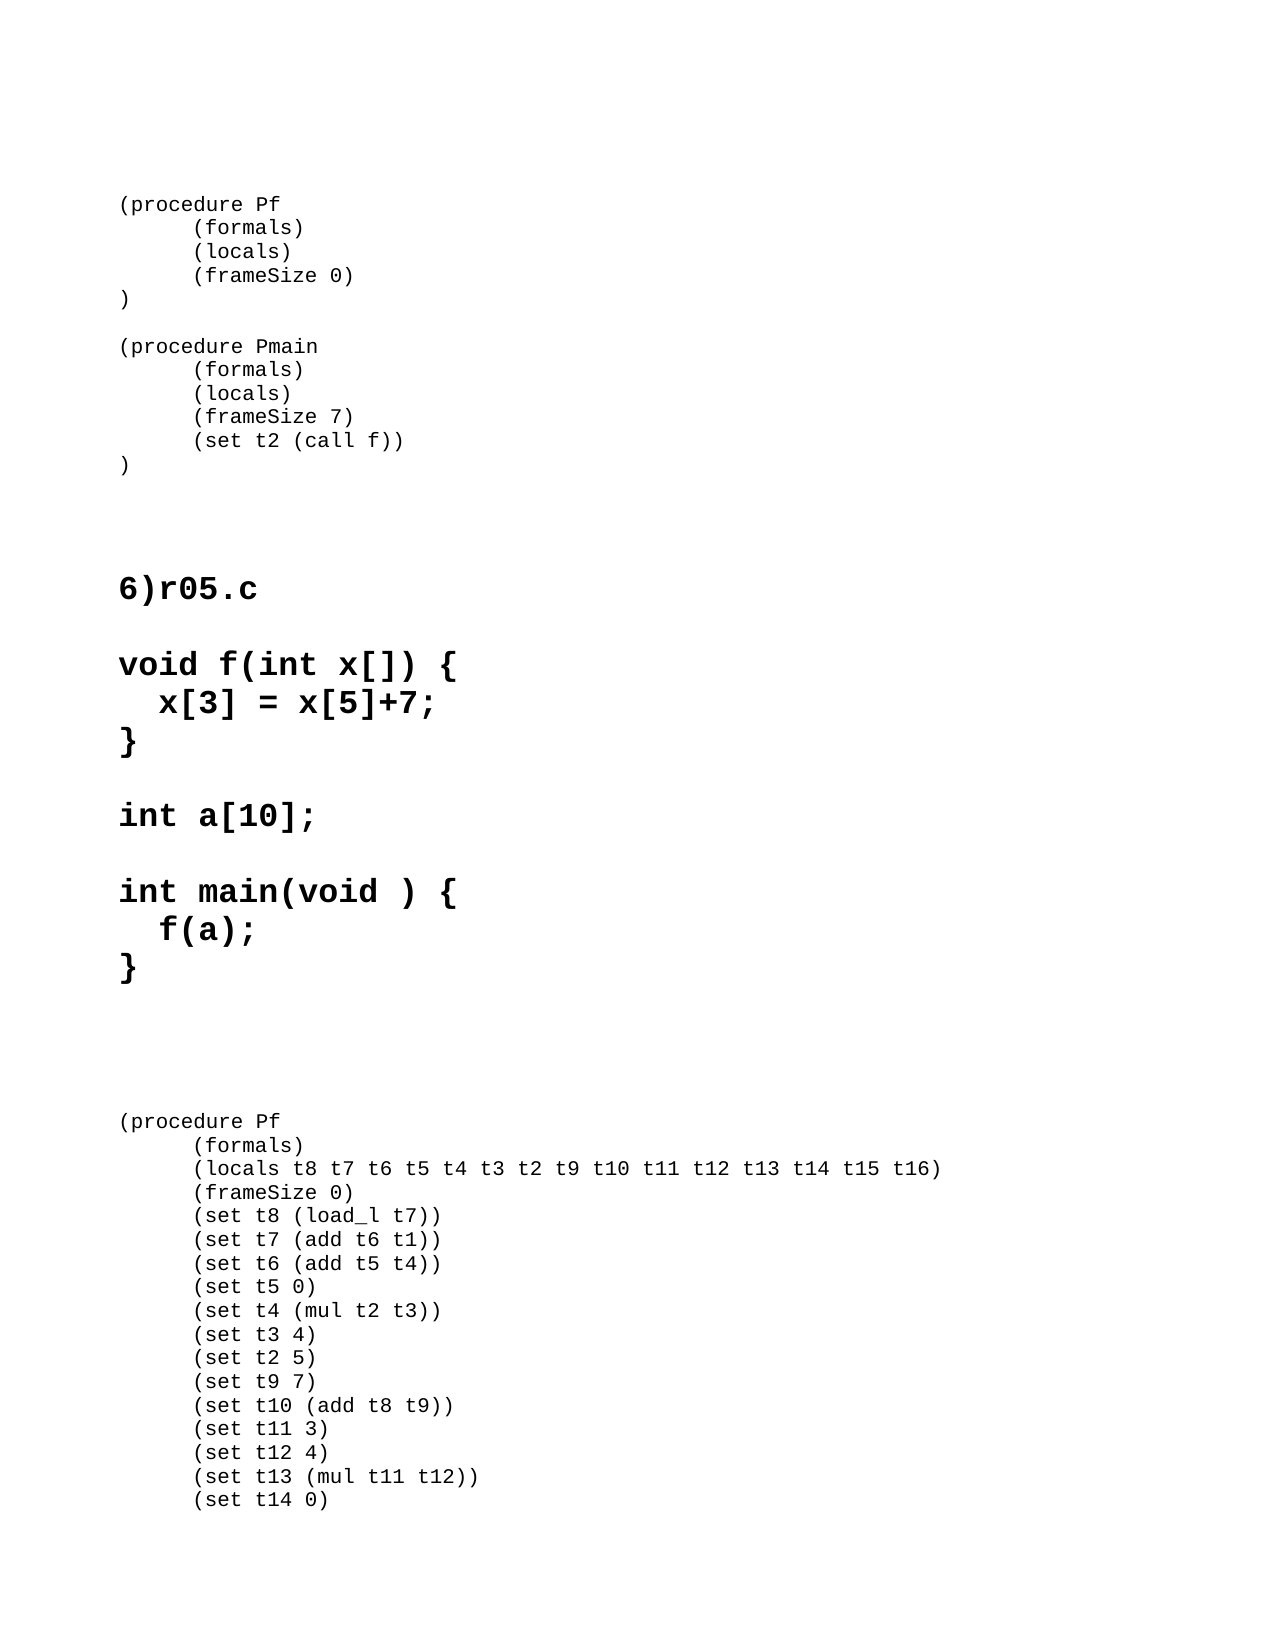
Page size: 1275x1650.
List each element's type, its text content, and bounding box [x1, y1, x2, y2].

text (frameSize 7) [118, 407, 1157, 430]
text (formals) [118, 359, 1157, 383]
text (locals t8 t7 t6 t5 t4 t3 t2 t9 t10 t11 t12 t13 t14 t15 t16) [118, 1158, 1157, 1182]
text (procedure Pf [118, 1111, 1157, 1134]
text (formals) [118, 217, 1157, 241]
text f(a); [118, 912, 1157, 950]
text } [118, 950, 1157, 988]
text 6)r05.c [118, 572, 1157, 610]
text (set t14 0) [118, 1489, 1157, 1513]
text (set t7 (add t6 t1)) [118, 1229, 1157, 1253]
text (frameSize 0) [118, 1182, 1157, 1206]
text (frameSize 0) [118, 265, 1157, 288]
text (set t4 (mul t2 t3)) [118, 1300, 1157, 1324]
text (set t11 3) [118, 1418, 1157, 1442]
text (set t12 4) [118, 1442, 1157, 1466]
text (set t13 (mul t11 t12)) [118, 1466, 1157, 1489]
text (set t5 0) [118, 1276, 1157, 1300]
text (procedure Pf [118, 194, 1157, 217]
text int main(void ) { [118, 874, 1157, 912]
text (set t2 (call f)) [118, 430, 1157, 454]
text ) [118, 288, 1157, 312]
text (procedure Pmain [118, 336, 1157, 359]
text } [118, 723, 1157, 761]
text (set t10 (add t8 t9)) [118, 1395, 1157, 1418]
text (set t9 7) [118, 1371, 1157, 1395]
text x[3] = x[5]+7; [118, 686, 1157, 723]
text ) [118, 454, 1157, 477]
text (set t3 4) [118, 1324, 1157, 1347]
text (set t2 5) [118, 1347, 1157, 1371]
text int a[10]; [118, 799, 1157, 837]
text (formals) [118, 1134, 1157, 1158]
text void f(int x[]) { [118, 648, 1157, 686]
text (set t6 (add t5 t4)) [118, 1253, 1157, 1276]
text (set t8 (load_l t7)) [118, 1206, 1157, 1229]
text (locals) [118, 383, 1157, 407]
text (locals) [118, 241, 1157, 265]
